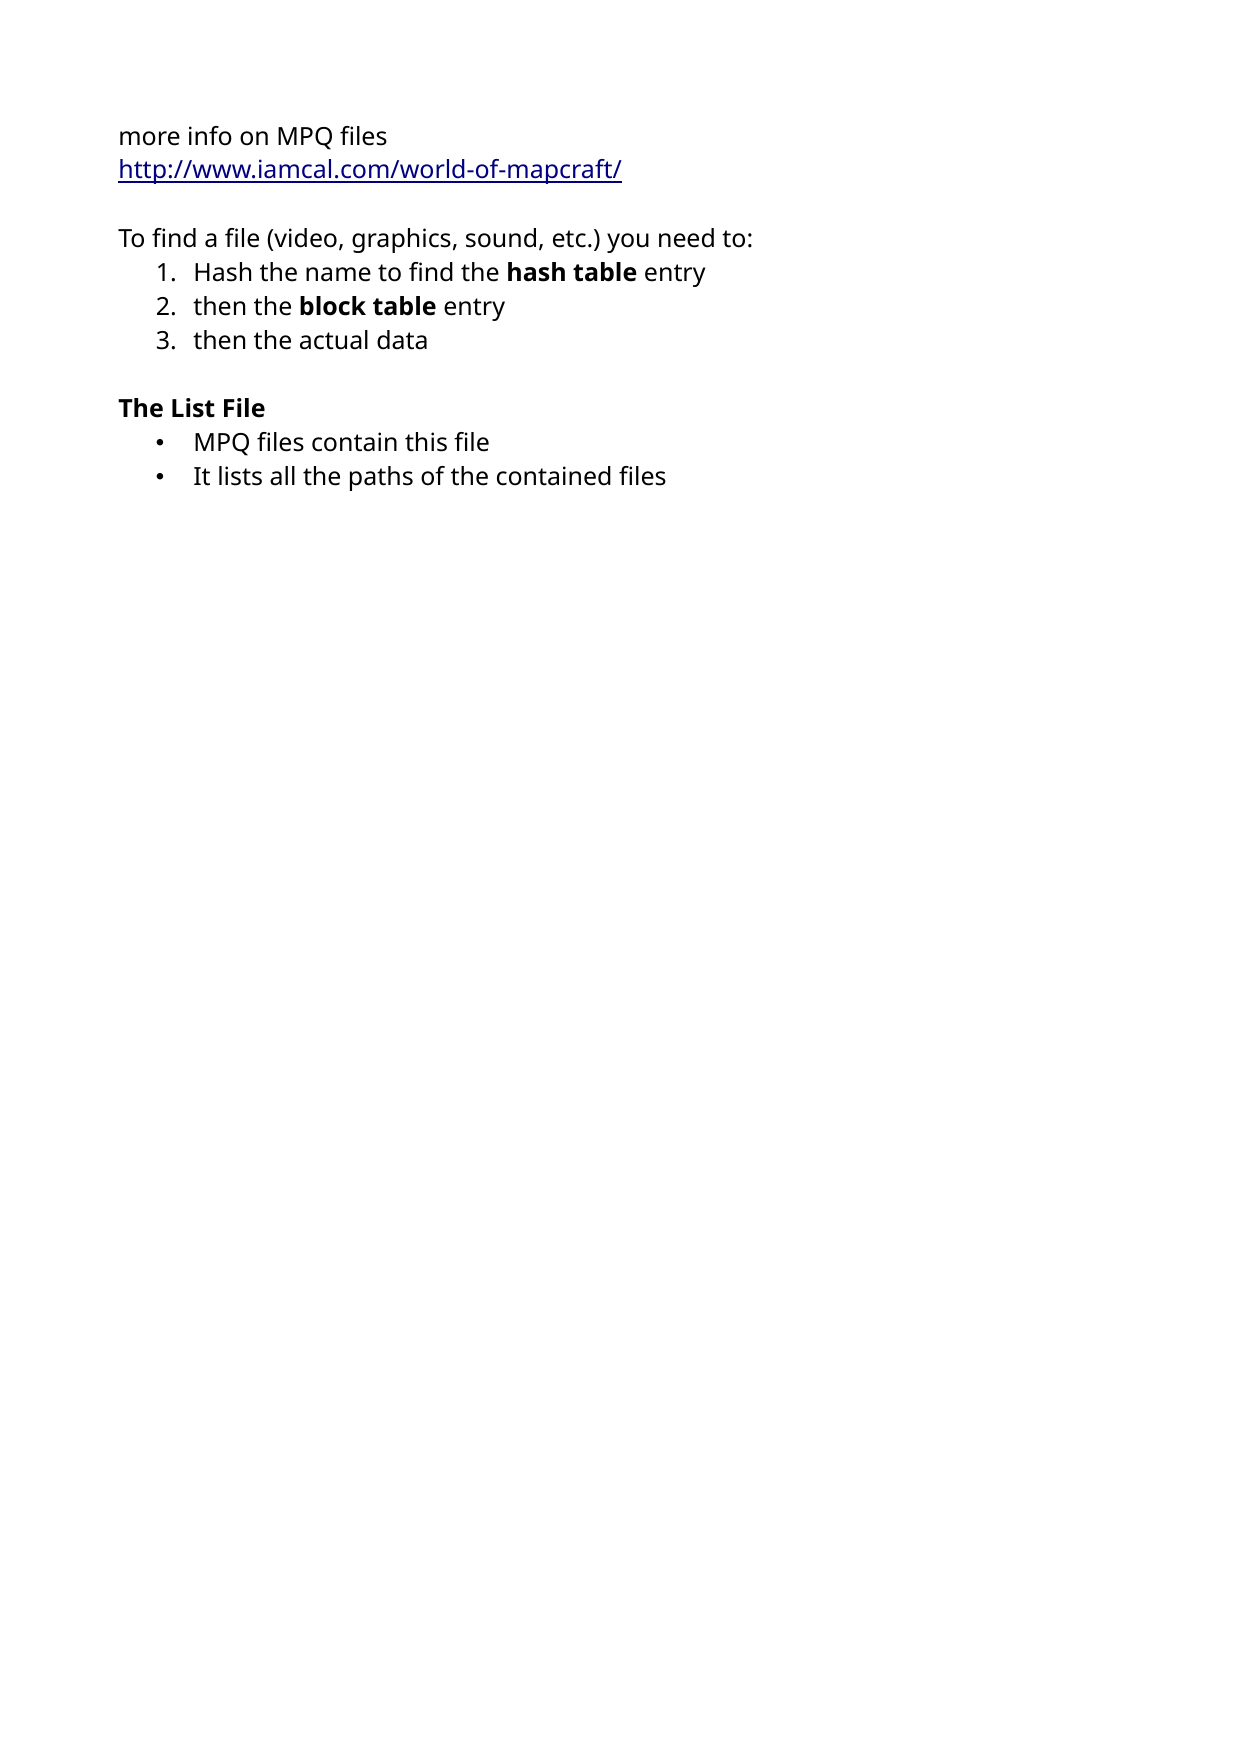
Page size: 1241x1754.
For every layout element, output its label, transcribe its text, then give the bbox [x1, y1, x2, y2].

text more info on MPQ files [118, 118, 1122, 152]
list then the block table entry [156, 288, 1122, 322]
text The List File [118, 391, 1122, 425]
list MPQ files contain this file [156, 425, 1122, 459]
text http://www.iamcal.com/world-of-mapcraft/ [118, 152, 1122, 186]
list It lists all the paths of the contained files [156, 459, 1122, 493]
list then the actual data [156, 322, 1122, 357]
list Hash the name to find the hash table entry [156, 254, 1122, 288]
text To find a file (video, graphics, sound, etc.) you need to: [118, 220, 1122, 254]
